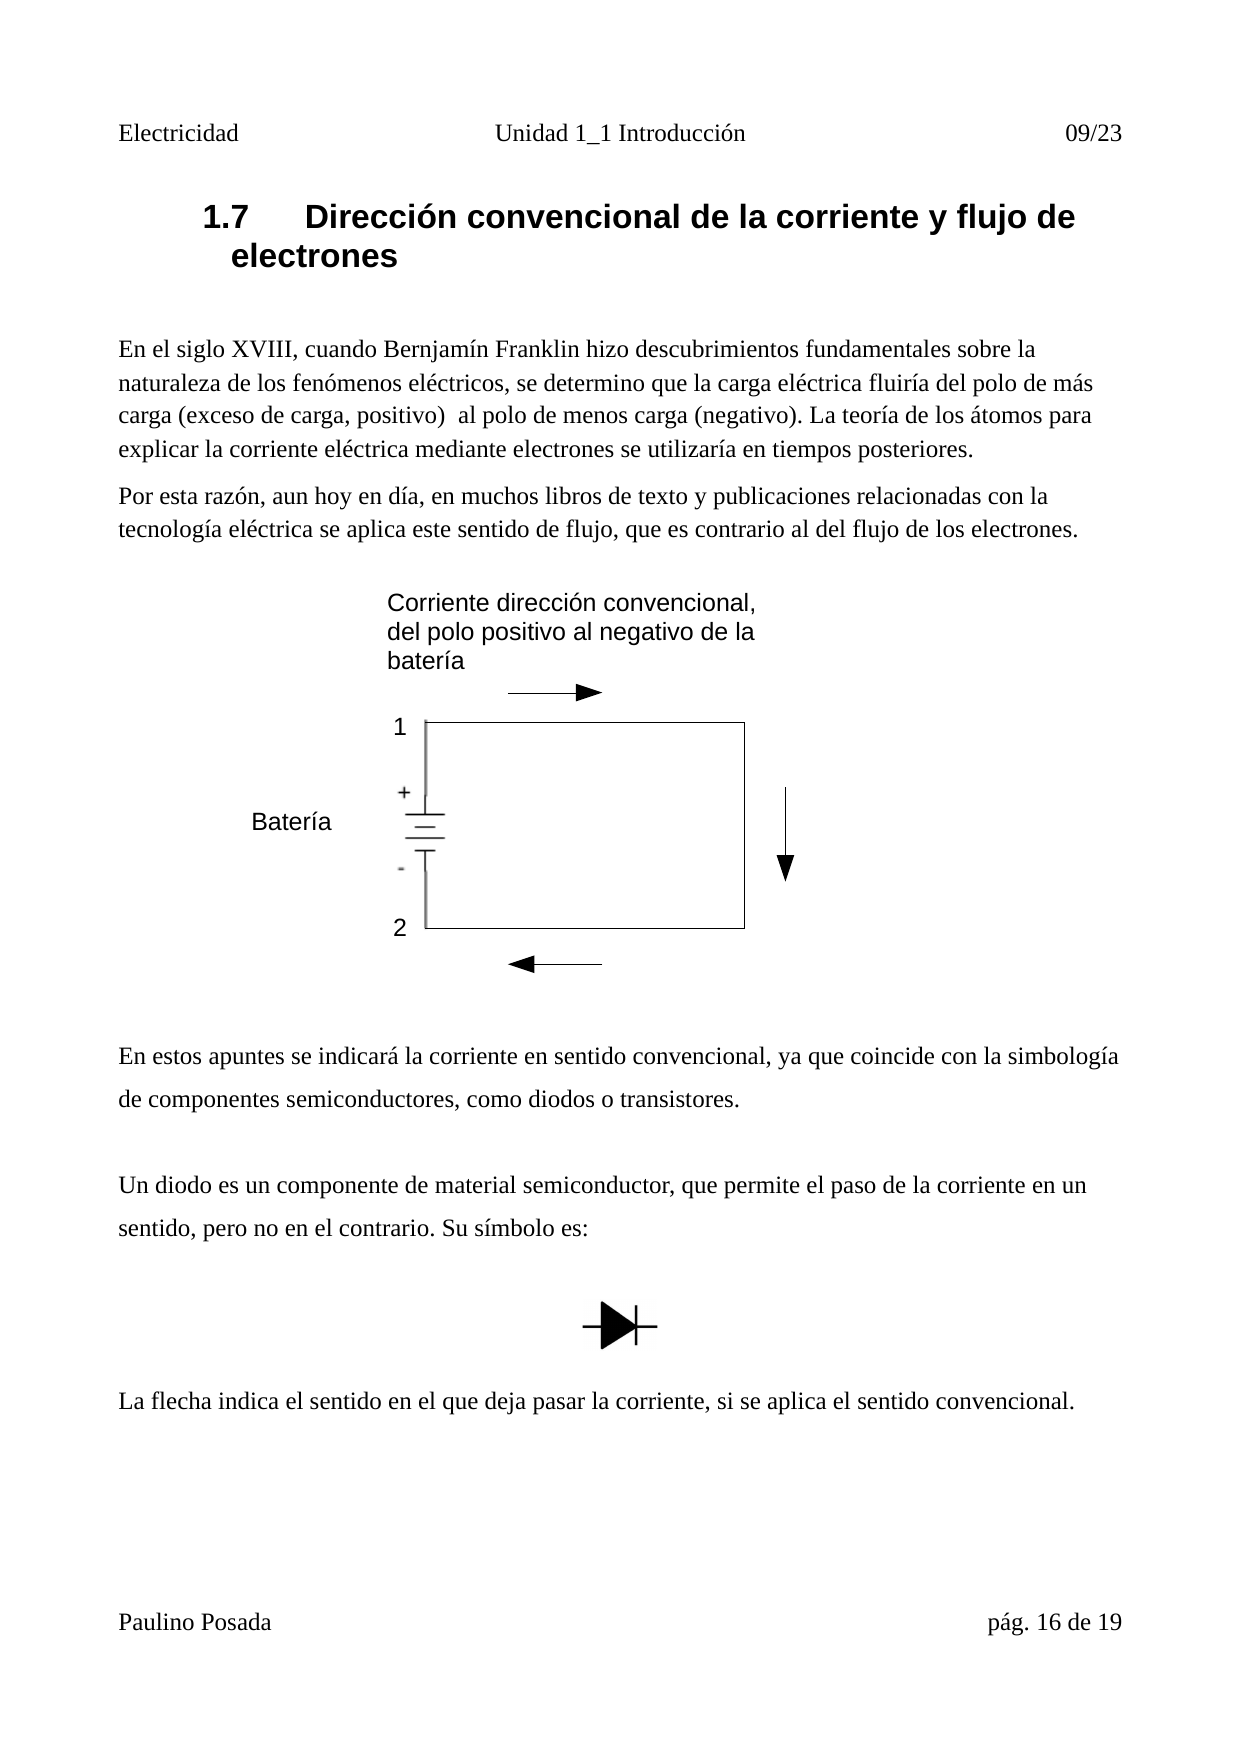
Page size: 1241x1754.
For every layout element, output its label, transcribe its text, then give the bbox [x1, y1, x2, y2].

subtitle Dirección convencional de la corriente y flujo de electrones [193, 197, 1122, 274]
text La flecha indica el sentido en el que deja pasar la corriente, si se aplica el sentido convencional. [118, 1386, 1122, 1414]
text En estos apuntes se indicará la corriente en sentido convencional, ya que coincide con la simbología de componentes semiconductores, como diodos o transistores. [118, 1041, 1122, 1113]
text En el siglo XVIII, cuando Bernjamín Franklin hizo descubrimientos fundamentales sobre la naturaleza de los fenómenos eléctricos, se determino que la carga eléctrica fluiría del polo de más carga (exceso de carga, positivo) al polo de menos carga (negativo). La teoría de los átomos para explicar la corriente eléctrica mediante electrones se utilizaría en tiempos posteriores. [118, 334, 1122, 462]
text Por esta razón, aun hoy en día, en muchos libros de texto y publicaciones relacionadas con la tecnología eléctrica se aplica este sentido de flujo, que es contrario al del flujo de los electrones. [118, 481, 1122, 543]
picture [582, 1299, 658, 1351]
text Un diodo es un componente de material semiconductor, que permite el paso de la corriente en un sentido, pero no en el contrario. Su símbolo es: [118, 1170, 1122, 1242]
picture [380, 701, 458, 938]
